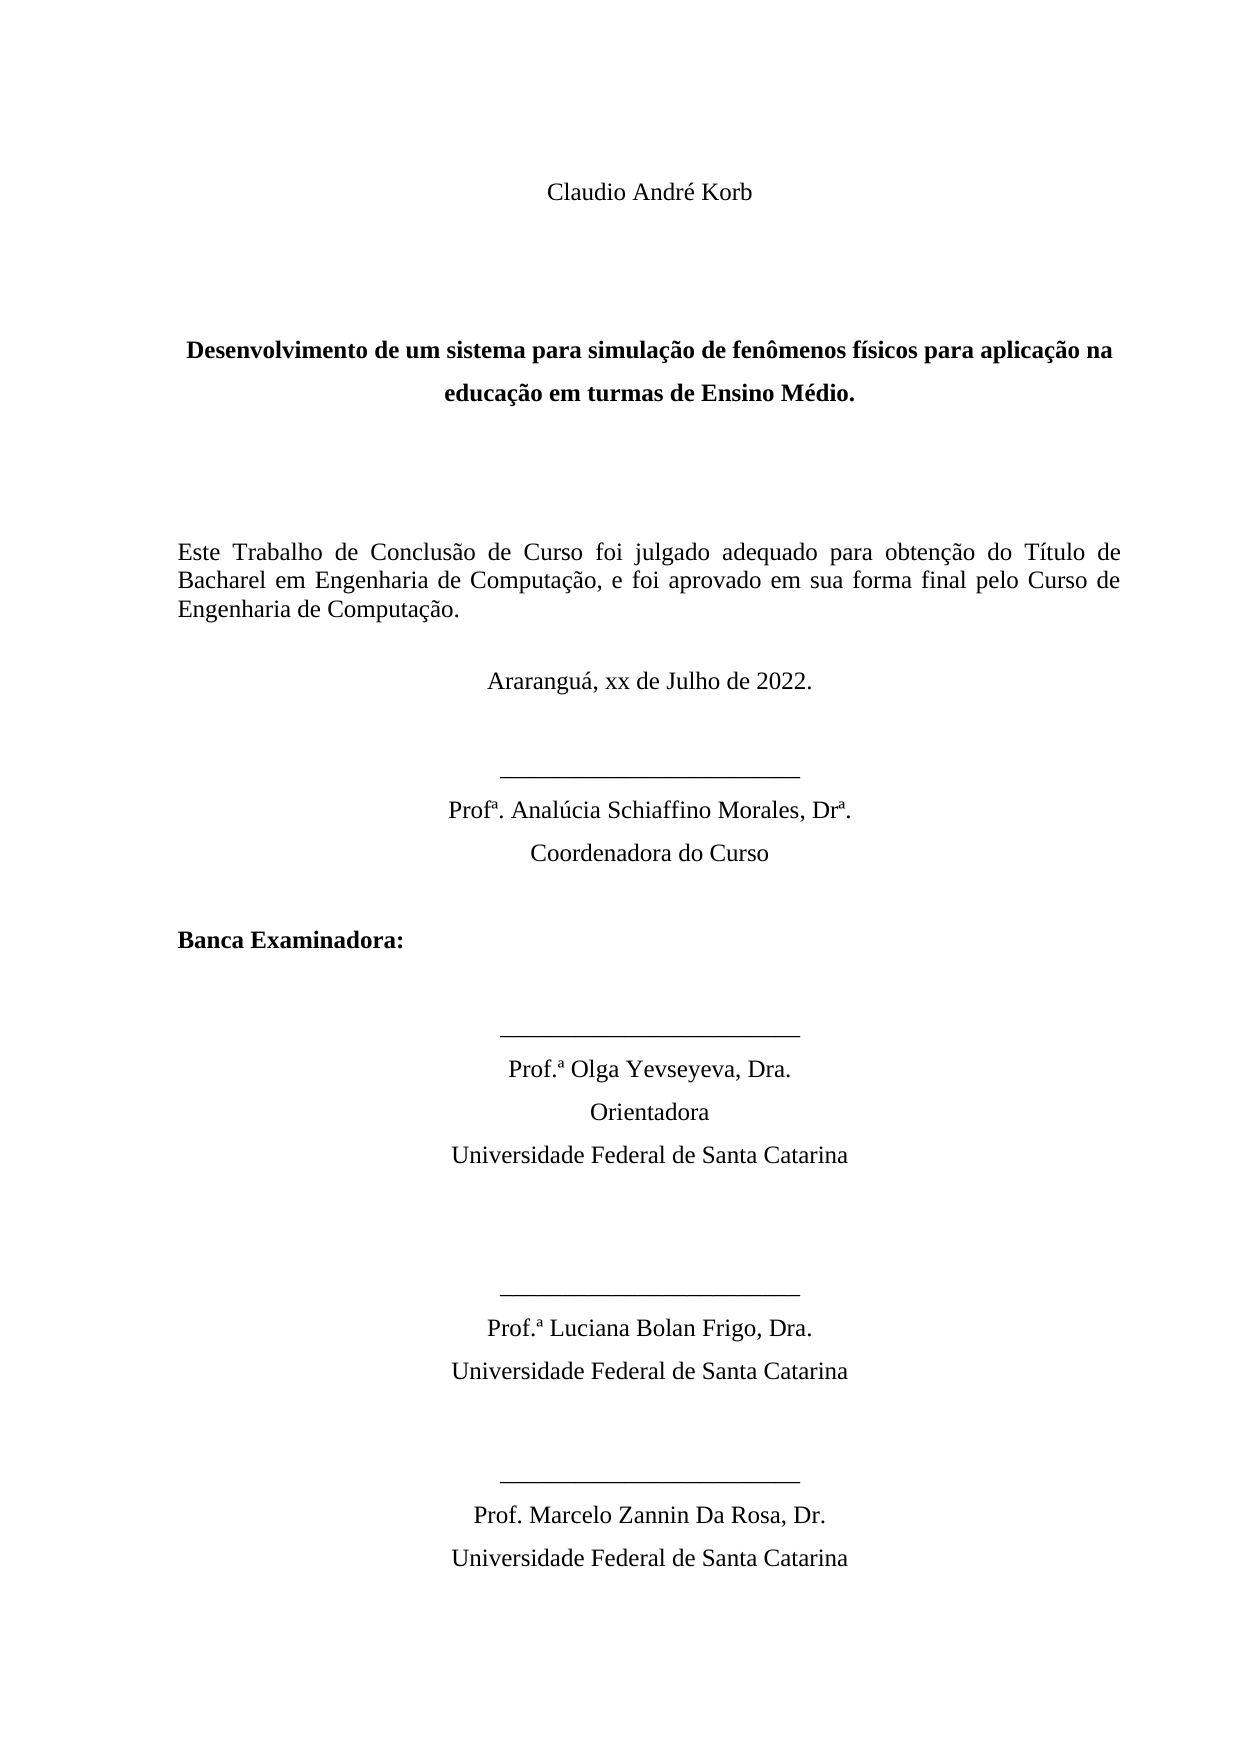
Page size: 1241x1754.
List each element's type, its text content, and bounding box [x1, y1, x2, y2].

text Profª. Analúcia Schiaffino Morales, Drª. [0, 795, 1240, 824]
text ________________________ [177, 1457, 1122, 1485]
text ________________________ [177, 1011, 1122, 1040]
text Claudio André Korb [177, 177, 1122, 206]
text Araranguá, xx de Julho de 2022. [0, 666, 1240, 695]
text Universidade Federal de Santa Catarina [0, 1543, 1240, 1572]
text Desenvolvimento de um sistema para simulação de fenômenos físicos para aplicação na educação em turmas de Ensino Médio. [177, 335, 1122, 407]
text Prof.ª Luciana Bolan Frigo, Dra. [0, 1313, 1240, 1342]
text Prof. Marcelo Zannin Da Rosa, Dr. [0, 1500, 1240, 1528]
text Universidade Federal de Santa Catarina [0, 1140, 1240, 1169]
text ________________________ [0, 752, 1240, 781]
text Prof.ª Olga Yevseyeva, Dra. [0, 1054, 1240, 1083]
text Banca Examinadora: [0, 925, 1240, 953]
text Universidade Federal de Santa Catarina [0, 1356, 1240, 1385]
text Coordenadora do Curso [0, 838, 1240, 867]
text Orientadora [0, 1097, 1240, 1126]
text Este Trabalho de Conclusão de Curso foi julgado adequado para obtenção do Título de Bacharel em Engenharia de Computação, e foi aprovado em sua forma final pelo Curso de Engenharia de Computação. [177, 537, 1122, 623]
text ________________________ [177, 1270, 1122, 1298]
